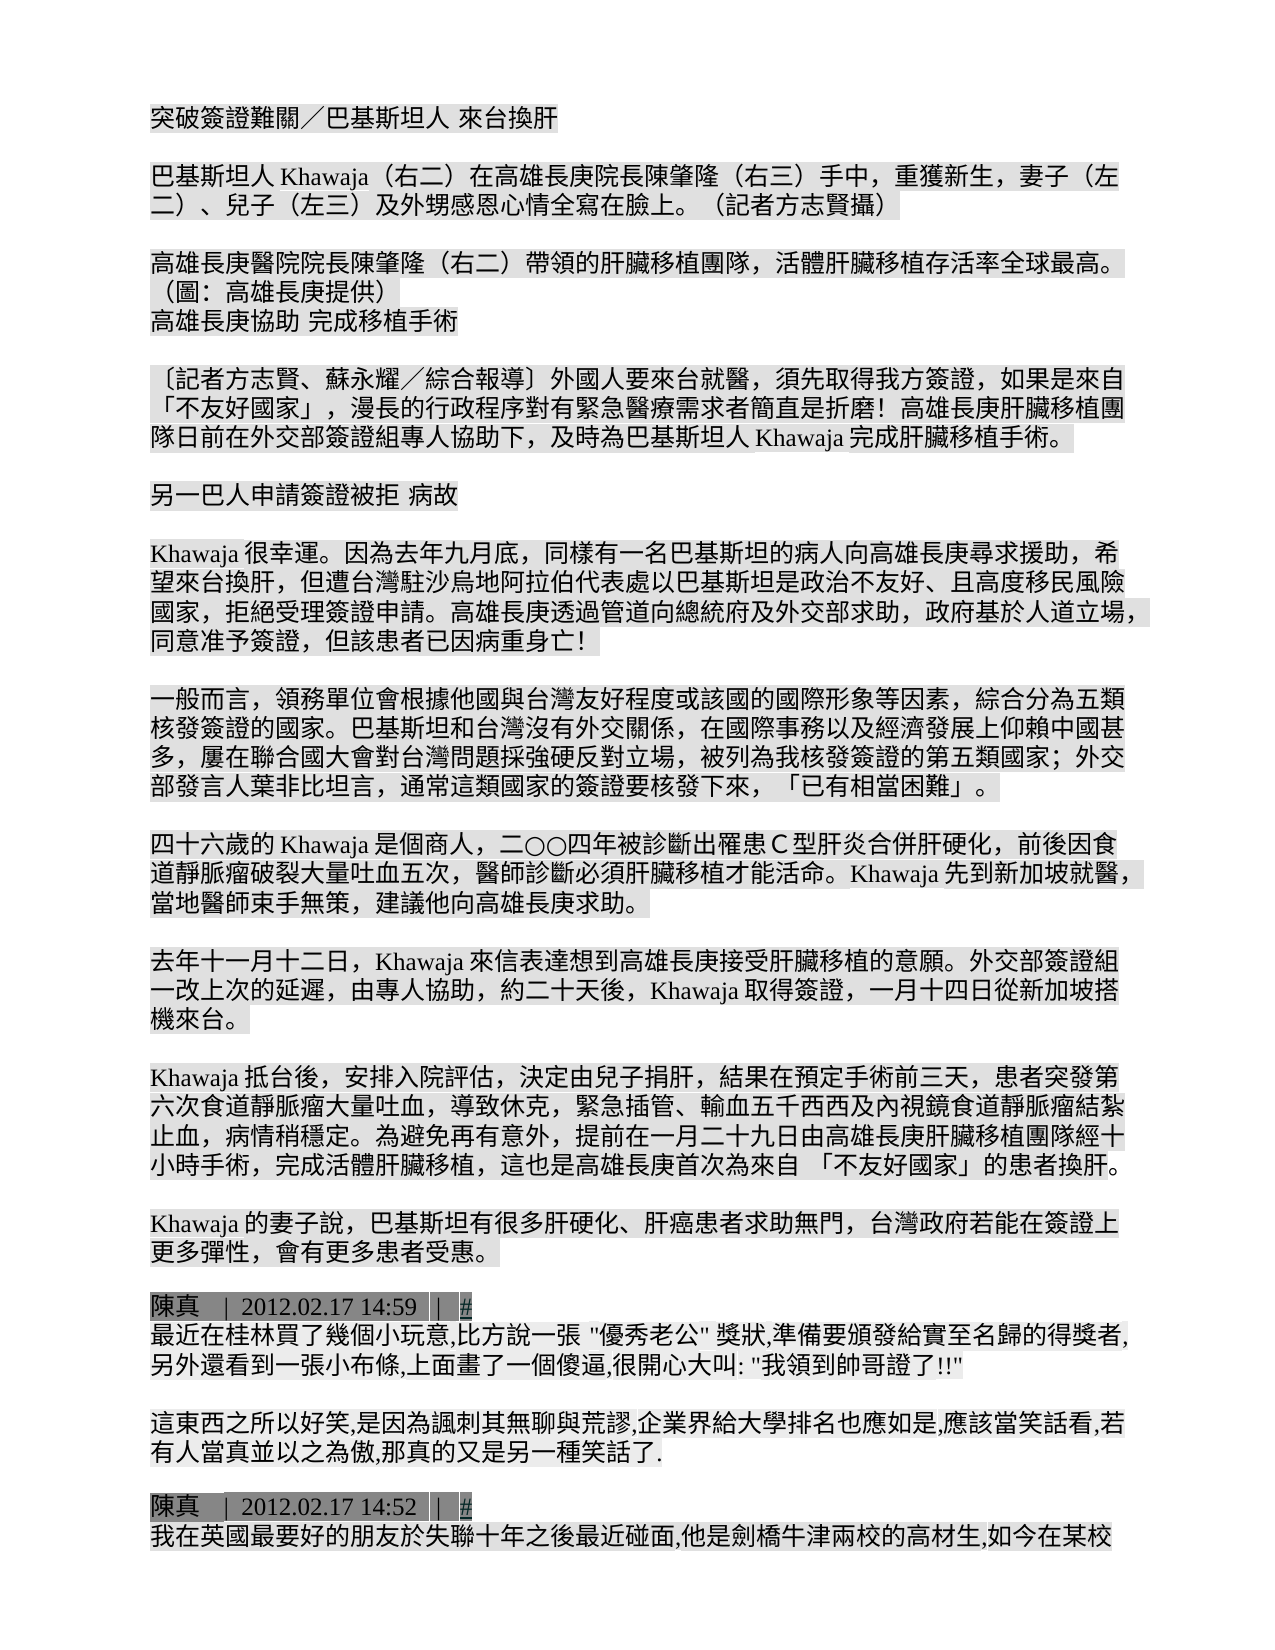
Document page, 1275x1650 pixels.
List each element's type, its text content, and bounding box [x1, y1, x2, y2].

text 我在英國最要好的朋友於失聯十年之後最近碰面,他是劍橋牛津兩校的高材生,如今在某校任教,他說了一些話讓我挺感動,他說他很懷念昔日的求學生涯,"但卻從沒想到有一天自己會淪落到這樣的地步",他指的是當今台灣的大學教育環境之變態與扭曲,他說很多學生得罪不起,而且沒有品德可言,至於老師則很沒尊嚴,整天拼各種所謂業績. 相對於絕大部份大學教師總是自我感覺非常良好,仰角45度走路,我這位學術能力一流的朋友卻反倒為自己的處境真心感到可悲與痛苦. 陳真 =========== 學生打分數 沒達標準不續聘／台師大老師抱怨不敢「當人」 自由亂報 2012年2月15日 上午10:18. 〔自由爛報記者胡清暉／台北報導〕 台師大去年決定落實教師評鑑，學期末由學生填寫教學意見調查，為老師打分數，滿分為五分，只要低於三．五分，老師就必須繳交改進計畫報告。專任老師連續兩學期低於三．五分，必須更改教學科目；兼任老師連兩次未達標準就不續聘。部分老師抱怨，如此將讓老師不敢「當人」，學生也愈來愈難教。 校方：評鑑玩真的 台師大去年取消雙二一退學、扣考制度，給學生多一次機會，並規劃課業輔導、期中預警、鬆綁轉系規定等配套。校方也認為，教學品質的提升，應該從學生端、教師端雙管齊下，決定落實教師評鑑。 台師大教務長吳正己表示，台師大是國內師資培育的龍頭，教授不應該只會研究，卻忽略教學，而且過去有些學生在填意見調查時，反映寫了也沒用，反正老師也沒認真看，因此，校方這次是「玩真的」。 30名老師要繳報告 吳正己估計，台師大每學期約有三千門課，老師整體平均四．三分，只有一％未達三．五分，也就是約三十名老師必須繳交報告，調整課程措施，再由教學發展中心協助教師提升教學品質，或改善課程內容。至於連續二次未達三．五分，每年約三人，專任老師不得繼續任教該科目，兼任就不續聘。台師大文學院李同學表示支持，肯定學校正視學生的意見。 不過，這種做法引發部分老師反彈，憂心可能會讓學生愈來愈難教，也有老師建議，應該排除被當學生的意見。 吳正己回應，會加強和各系所老師溝通，但也強調，各科被當學生平均五％，影響有限，更何況老師不能只聽成績好的學生意見。 台大教務長蔣丙煌表示，台大每學期教學調查平均約四．三九分，如果老師低於三．五分，要交報告，還會通知系主任，共同討論改善方法；兼任老師雖然沒有明訂，但隨時都在觀察教學效果。另外，碩博士擔任教學助理低於三．五分就不續聘。 交大規定，低於三分要和主任及院長面談輔導；中央大學低於三。五分者，教務處會通報系主任，主動了解關心；成大沒有罰責，但會給系所及老師參考或警惕。 [150, 1522, 1125, 1551]
text 陳真 | 2012.02.17 14:59 | # [150, 1292, 1125, 1321]
text 陳真 | 2012.02.17 14:52 | # [150, 1492, 1125, 1522]
text 只要跟恐怖份子有關，或者曾經在聯合國大會杯葛的我們的國家，一律列入第五類國家，嚴加審核簽證，甚至拒發。管你是人快死了，還是來台進行跟恐怖兩字根本扯不上關係的活動，就算發了還要連帶保人，偉哉中華民國。 伊朗學生讀清大無人敢保 校長自己來 2012-02-17 新聞速報 中廣新聞／彭清仁 一名伊朗學生申請來台就讀，要到清大攻讀研究所，卻沒有教授願意當保證人，清大校長陳力俊得知後，挺身而出，自己親自當保人，希望這名伊朗學生下學期，能夠順利到清大就讀。 據了解，這名伊朗學生幾個月前向新竹清華大學申請攻讀研究所，卻沒有清大教授願意擔任這名伊朗學生的保證人。因為擔心伊朗學生在台灣從事恐佈犯罪被捕，依外交部規定，連帶保證人須負相關法律責任。 據清大全球事務長王偉中表示，依外交部規定，包括伊朗、伊拉克、阿富汗、索馬利亞、敘利亞、古巴、斯里蘭卡等第五類國家或地區的人士，如果到台灣念書，除了先要到阿拉伯聯合大公國申請簽證審核通過之外，還要有申請學校的老師肯願意作保證人，負連帶責任。 而保證人需負的連帶責任相當雜，包括被保證人如果從事犯罪被捕，除了要負擔遣送出境時的一切費用，例如機票、債務、毀損賠償之外，被保證人在台灣就讀期間，不管是地址或身份證等文件變更，或逾期停留和簽證申請事由不符合事項，連帶保證人都有義務向外交部檢舉，如果有隱瞞或疏忽之實，都還要負相關法律責任。 儘管這是清大首度有伊朗學生申請攻讀統計研究所，卻沒有教授願意當保證人。清大校長陳力俊獲悉後，則是挺身而出擔任保證人，並認為清大要躋身全球一流大學，就要吸收全世界優秀學生，如果順利，下學期清大校園將首度有伊朗學生。 http://0rz.tw/C8NdM 突破簽證難關／巴基斯坦人 來台換肝 巴基斯坦人Khawaja（右二）在高雄長庚院長陳肇隆（右三）手中，重獲新生，妻子（左二）、兒子（左三）及外甥感恩心情全寫在臉上。（記者方志賢攝） 高雄長庚醫院院長陳肇隆（右二）帶領的肝臟移植團隊，活體肝臟移植存活率全球最高。（圖：高雄長庚提供） 高雄長庚協助 完成移植手術 〔記者方志賢、蘇永耀／綜合報導〕外國人要來台就醫，須先取得我方簽證，如果是來自「不友好國家」，漫長的行政程序對有緊急醫療需求者簡直是折磨！高雄長庚肝臟移植團隊日前在外交部簽證組專人協助下，及時為巴基斯坦人Khawaja完成肝臟移植手術。 另一巴人申請簽證被拒 病故 Khawaja很幸運。因為去年九月底，同樣有一名巴基斯坦的病人向高雄長庚尋求援助，希望來台換肝，但遭台灣駐沙烏地阿拉伯代表處以巴基斯坦是政治不友好、且高度移民風險國家，拒絕受理簽證申請。高雄長庚透過管道向總統府及外交部求助，政府基於人道立場，同意准予簽證，但該患者已因病重身亡！ 一般而言，領務單位會根據他國與台灣友好程度或該國的國際形象等因素，綜合分為五類核發簽證的國家。巴基斯坦和台灣沒有外交關係，在國際事務以及經濟發展上仰賴中國甚多，屢在聯合國大會對台灣問題採強硬反對立場，被列為我核發簽證的第五類國家；外交部發言人葉非比坦言，通常這類國家的簽證要核發下來，「已有相當困難」。 四十六歲的Khawaja是個商人，二○○四年被診斷出罹患Ｃ型肝炎合併肝硬化，前後因食道靜脈瘤破裂大量吐血五次，醫師診斷必須肝臟移植才能活命。Khawaja先到新加坡就醫，當地醫師束手無策，建議他向高雄長庚求助。 去年十一月十二日，Khawaja來信表達想到高雄長庚接受肝臟移植的意願。外交部簽證組一改上次的延遲，由專人協助，約二十天後，Khawaja取得簽證，一月十四日從新加坡搭機來台。 Khawaja抵台後，安排入院評估，決定由兒子捐肝，結果在預定手術前三天，患者突發第六次食道靜脈瘤大量吐血，導致休克，緊急插管、輸血五千西西及內視鏡食道靜脈瘤結紮止血，病情稍穩定。為避免再有意外，提前在一月二十九日由高雄長庚肝臟移植團隊經十小時手術，完成活體肝臟移植，這也是高雄長庚首次為來自 「不友好國家」的患者換肝。 Khawaja的妻子說，巴基斯坦有很多肝硬化、肝癌患者求助無門，台灣政府若能在簽證上更多彈性，會有更多患者受惠。 [150, 75, 1125, 1267]
text 最近在桂林買了幾個小玩意,比方說一張 "優秀老公" 獎狀,準備要頒發給實至名歸的得獎者,另外還看到一張小布條,上面畫了一個傻逼,很開心大叫: "我領到帥哥證了!!" 這東西之所以好笑,是因為諷刺其無聊與荒謬,企業界給大學排名也應如是,應該當笑話看,若有人當真並以之為傲,那真的又是另一種笑話了. [150, 1321, 1125, 1467]
